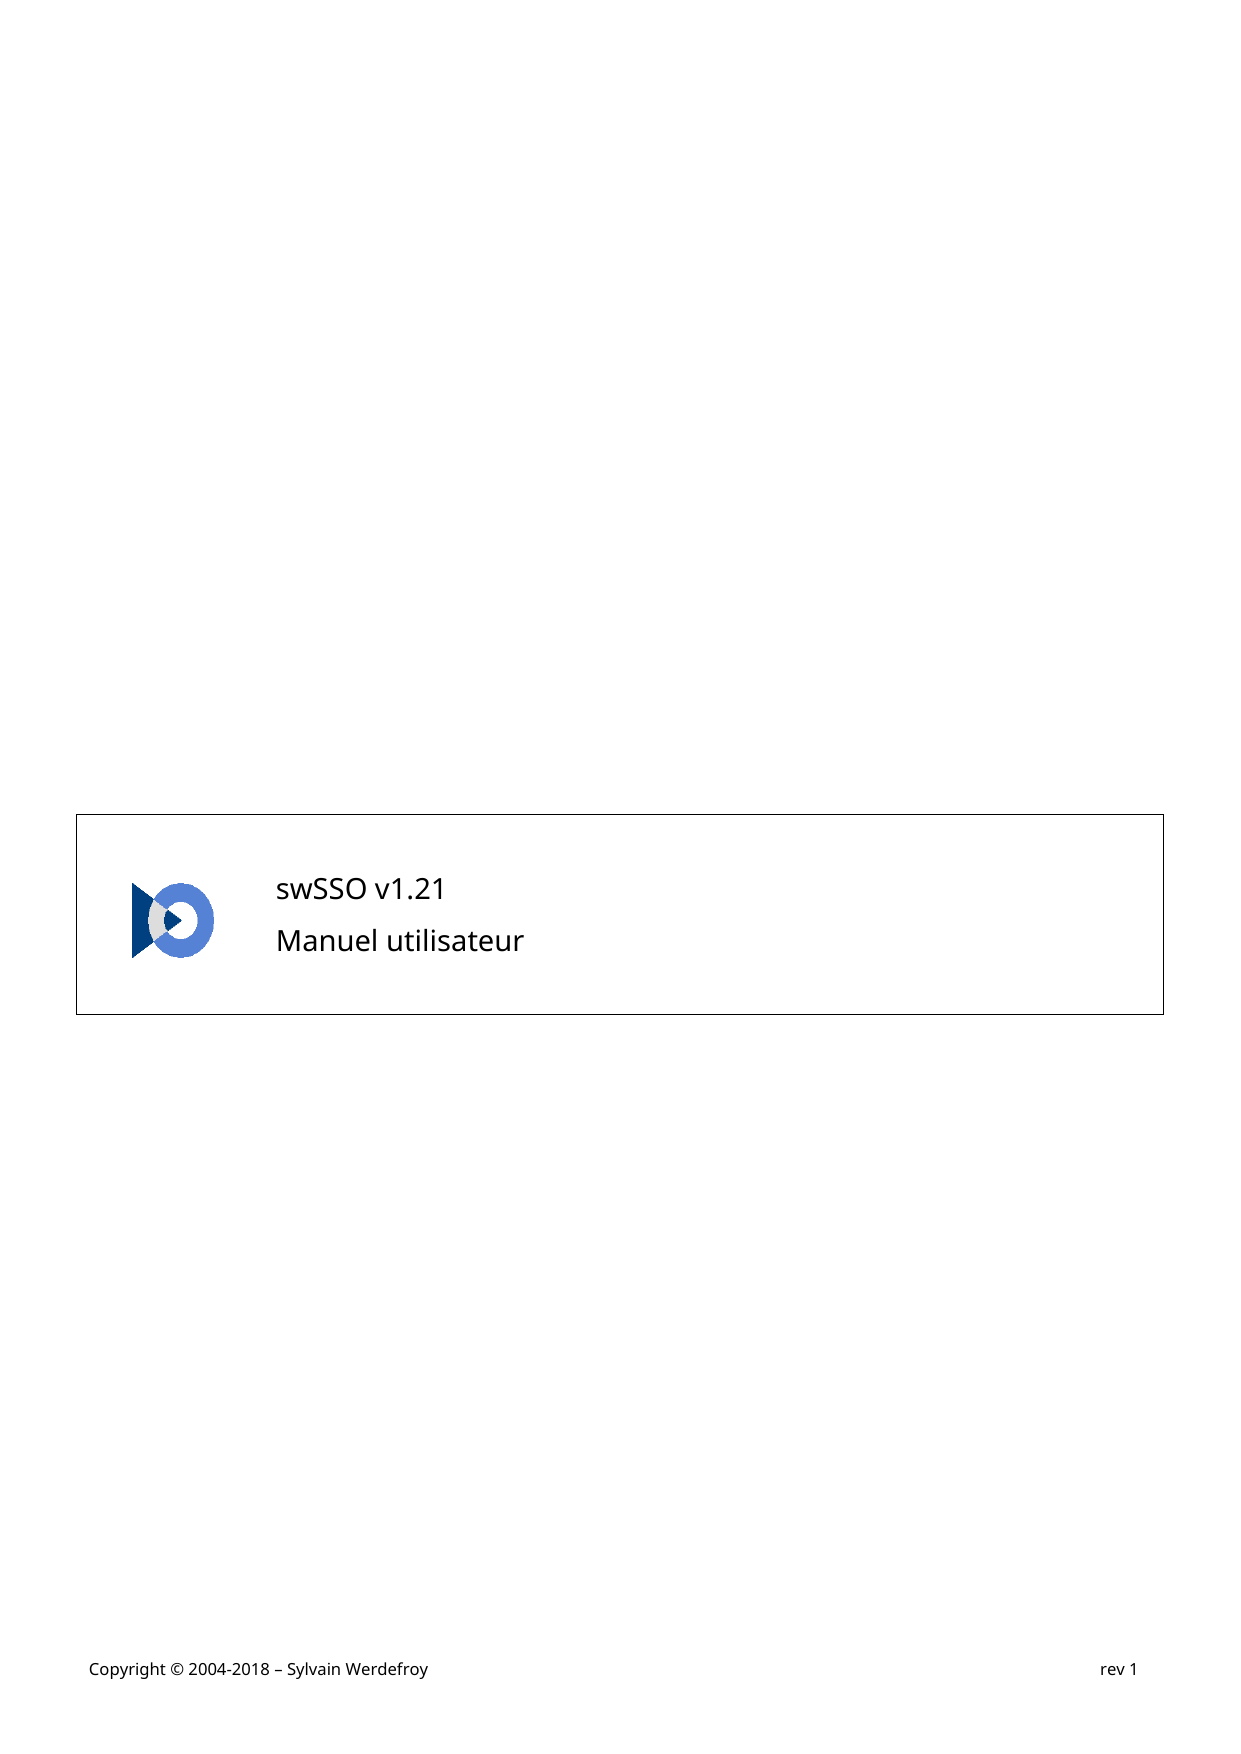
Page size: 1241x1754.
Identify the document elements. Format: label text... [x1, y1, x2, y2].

picture [123, 873, 222, 968]
table_header swSSO v1.21 Manuel utilisateur [260, 815, 988, 1014]
table_header [77, 815, 260, 1014]
table_header [988, 815, 1163, 1014]
